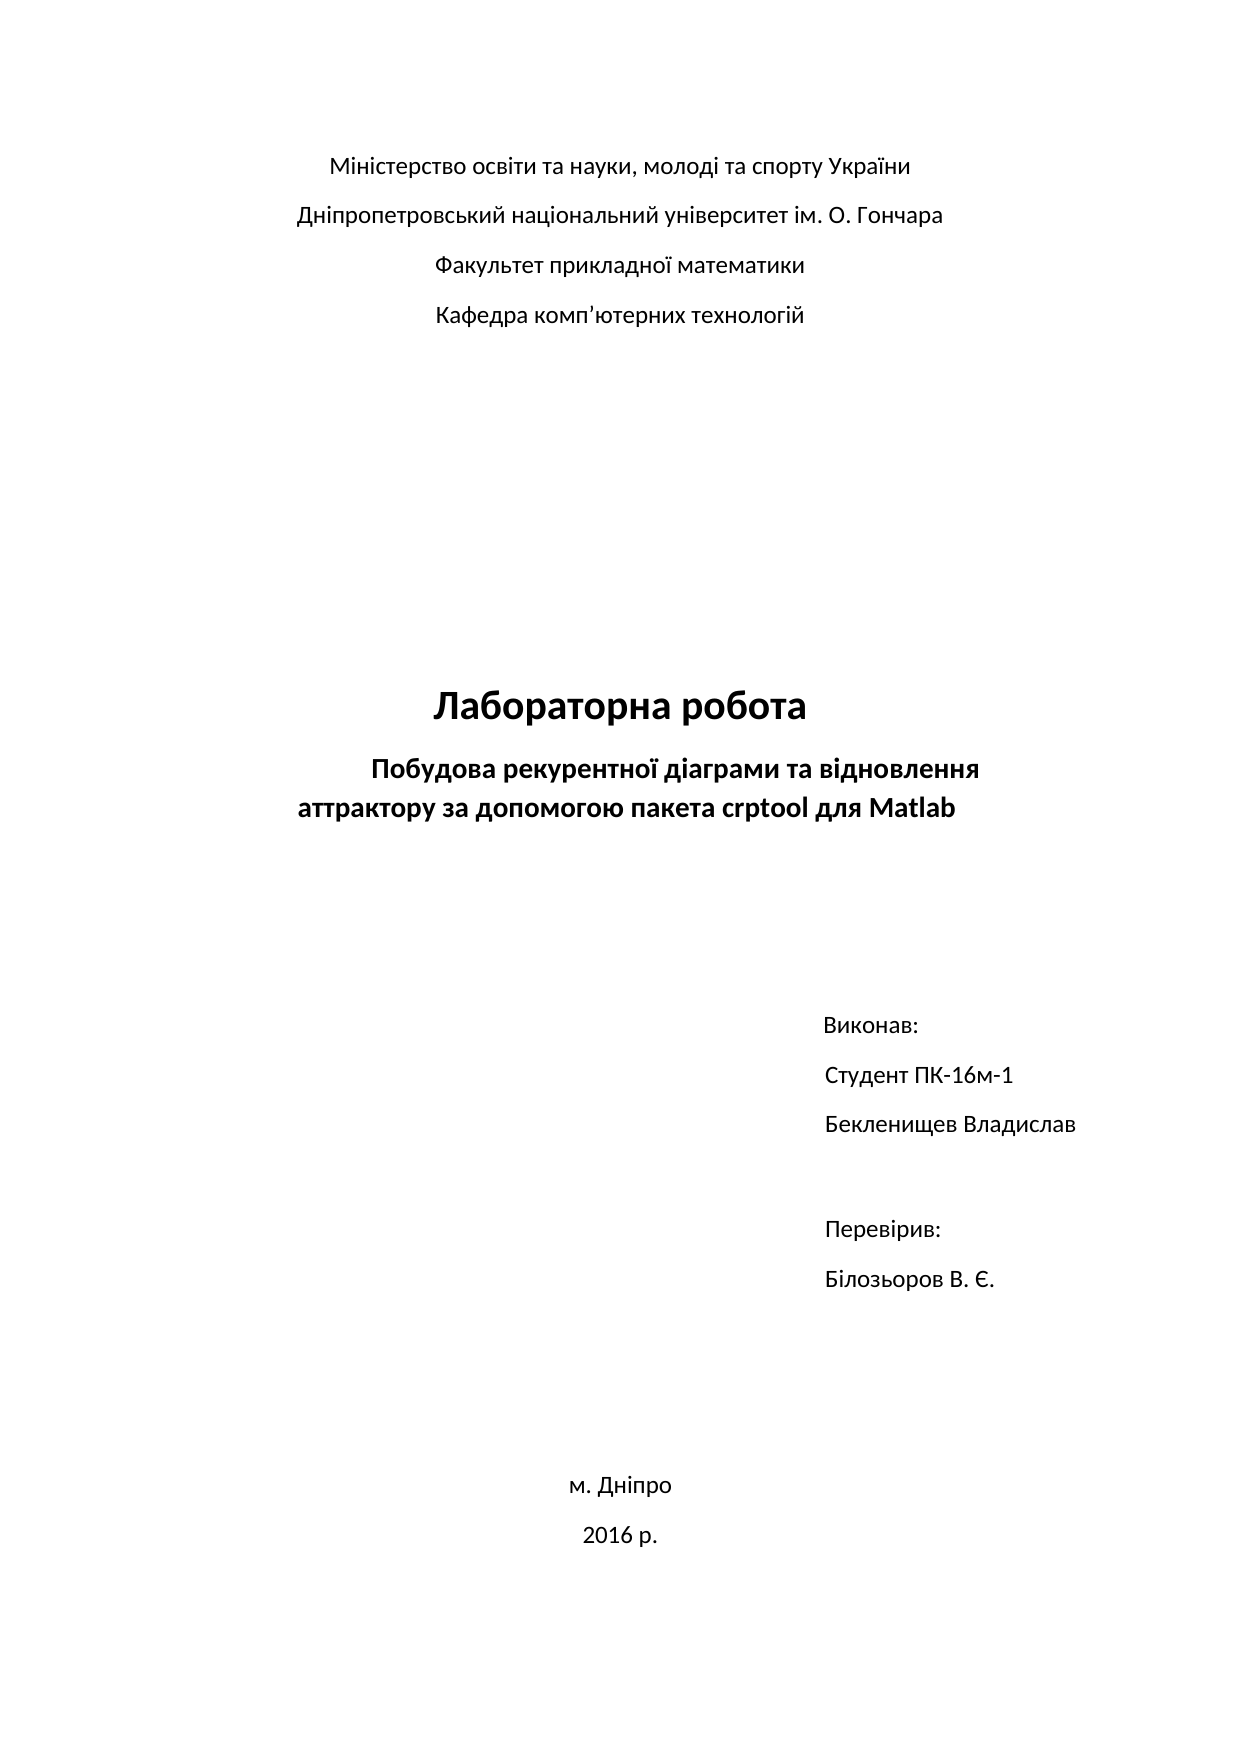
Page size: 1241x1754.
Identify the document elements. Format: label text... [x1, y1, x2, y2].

text Виконав: [744, 1009, 1090, 1040]
text Побудова рекурентної діаграми та відновлення аттрактору за допомогою пакета crptool для Matlab [297, 751, 1090, 824]
text Білозьоров В. Є. [815, 1263, 1090, 1293]
text 2016 р. [150, 1519, 1090, 1549]
text Лабораторна робота [150, 679, 1090, 730]
text Факультет прикладної математики [150, 249, 1090, 280]
text Міністерство освіти та науки, молоді та спорту України [150, 150, 1090, 181]
text м. Дніпро [150, 1469, 1090, 1500]
text Перевірив: [750, 1213, 1090, 1244]
text Дніпропетровський національний університет ім. О. Гончара [150, 199, 1090, 230]
text Кафедра комп’ютерних технологій [150, 299, 1090, 329]
text Бекленищев Владислав [815, 1108, 1090, 1139]
text Студент ПК-16м-1 [816, 1059, 1090, 1089]
